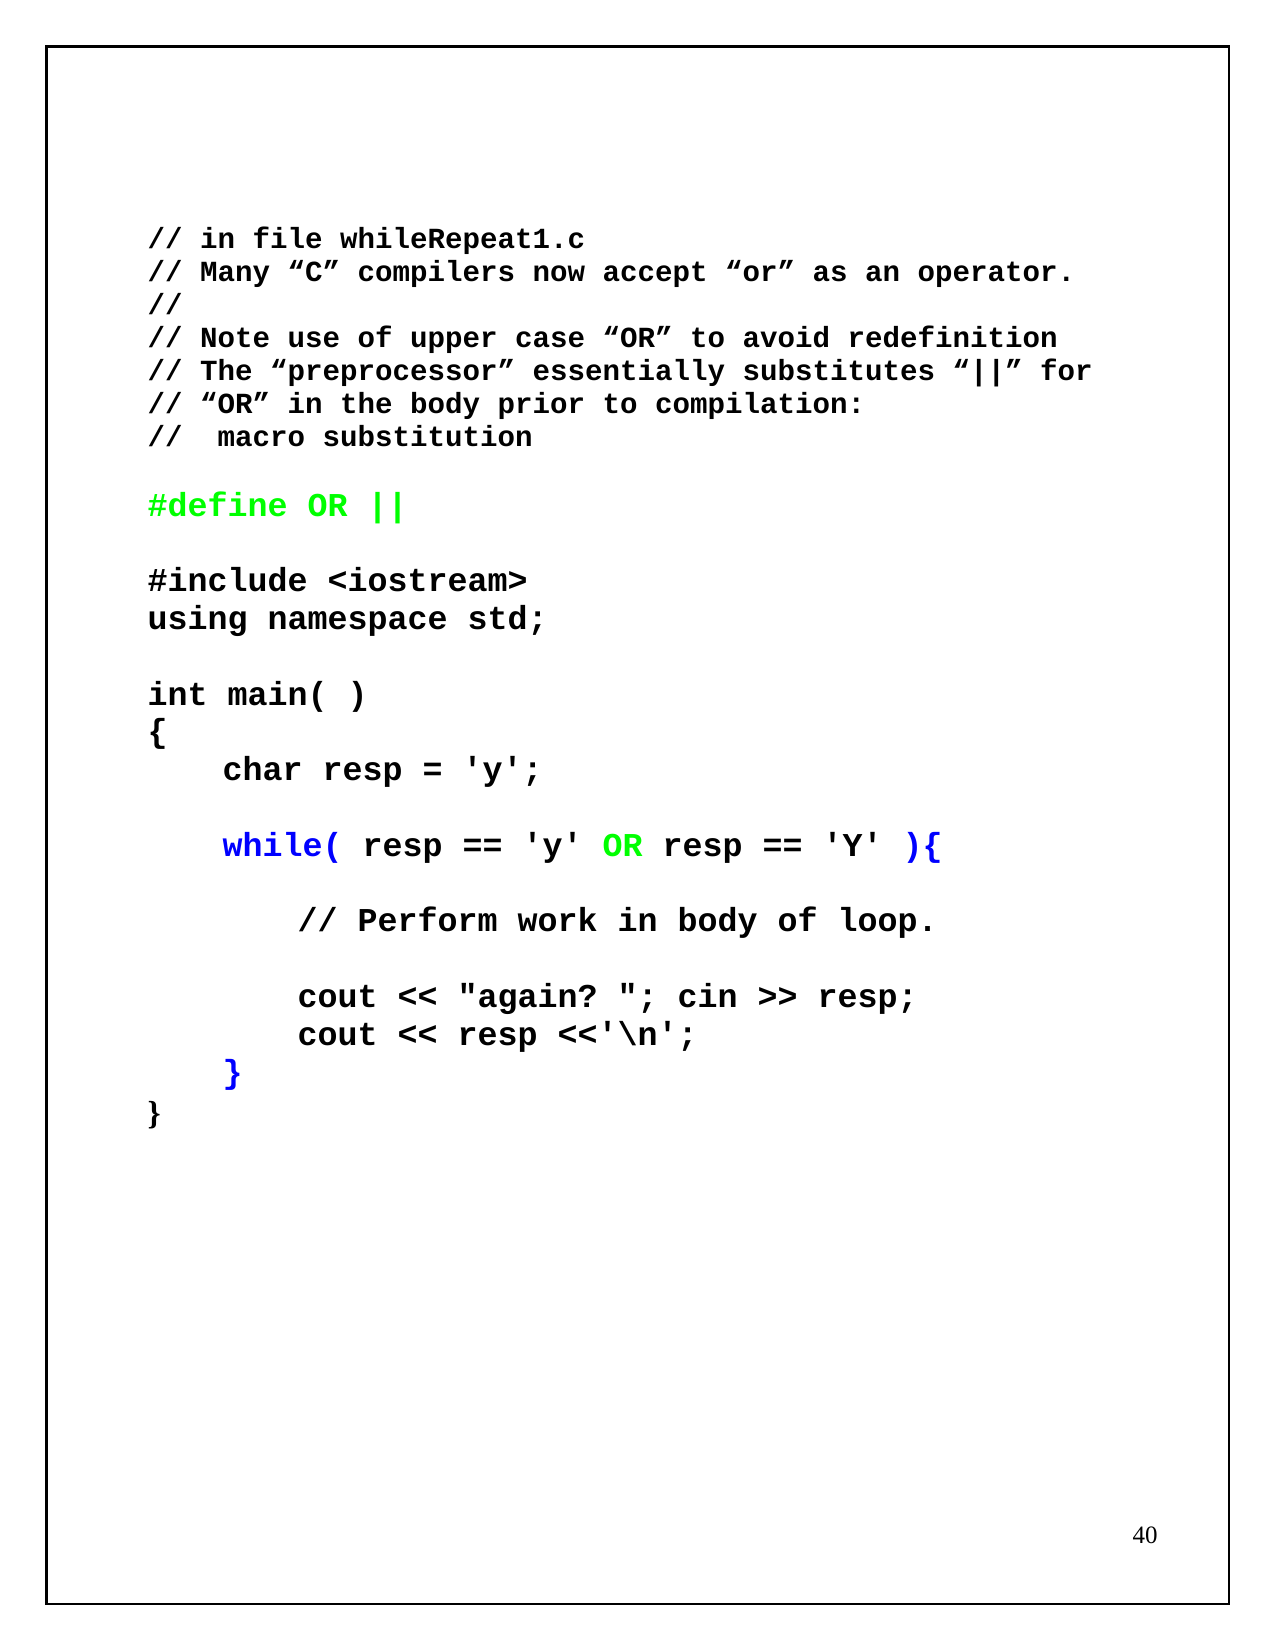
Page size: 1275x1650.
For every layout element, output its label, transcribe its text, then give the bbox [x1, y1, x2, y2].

text cout << "again? "; cin >> resp; [147, 980, 1158, 1018]
text int main( ) [147, 677, 1158, 715]
text // macro substitution [147, 422, 1158, 455]
text #define OR || [147, 488, 1158, 526]
text // Perform work in body of loop. [147, 904, 1158, 942]
text // [147, 290, 1158, 323]
text } [147, 1093, 1158, 1132]
text #include <iostream> [147, 564, 1158, 602]
text } [147, 1055, 1158, 1093]
text // “OR” in the body prior to compilation: [147, 389, 1158, 422]
text // Note use of upper case “OR” to avoid redefinition [147, 323, 1158, 356]
text { [147, 715, 1158, 753]
text // The “preprocessor” essentially substitutes “||” for [147, 356, 1158, 389]
text // Many “C” compilers now accept “or” as an operator. [147, 257, 1158, 290]
text char resp = 'y'; [147, 753, 1158, 791]
text // in file whileRepeat1.c [147, 224, 1158, 257]
text cout << resp <<'\n'; [147, 1018, 1158, 1055]
text using namespace std; [147, 602, 1158, 639]
text while( resp == 'y' OR resp == 'Y' ){ [147, 828, 1158, 866]
